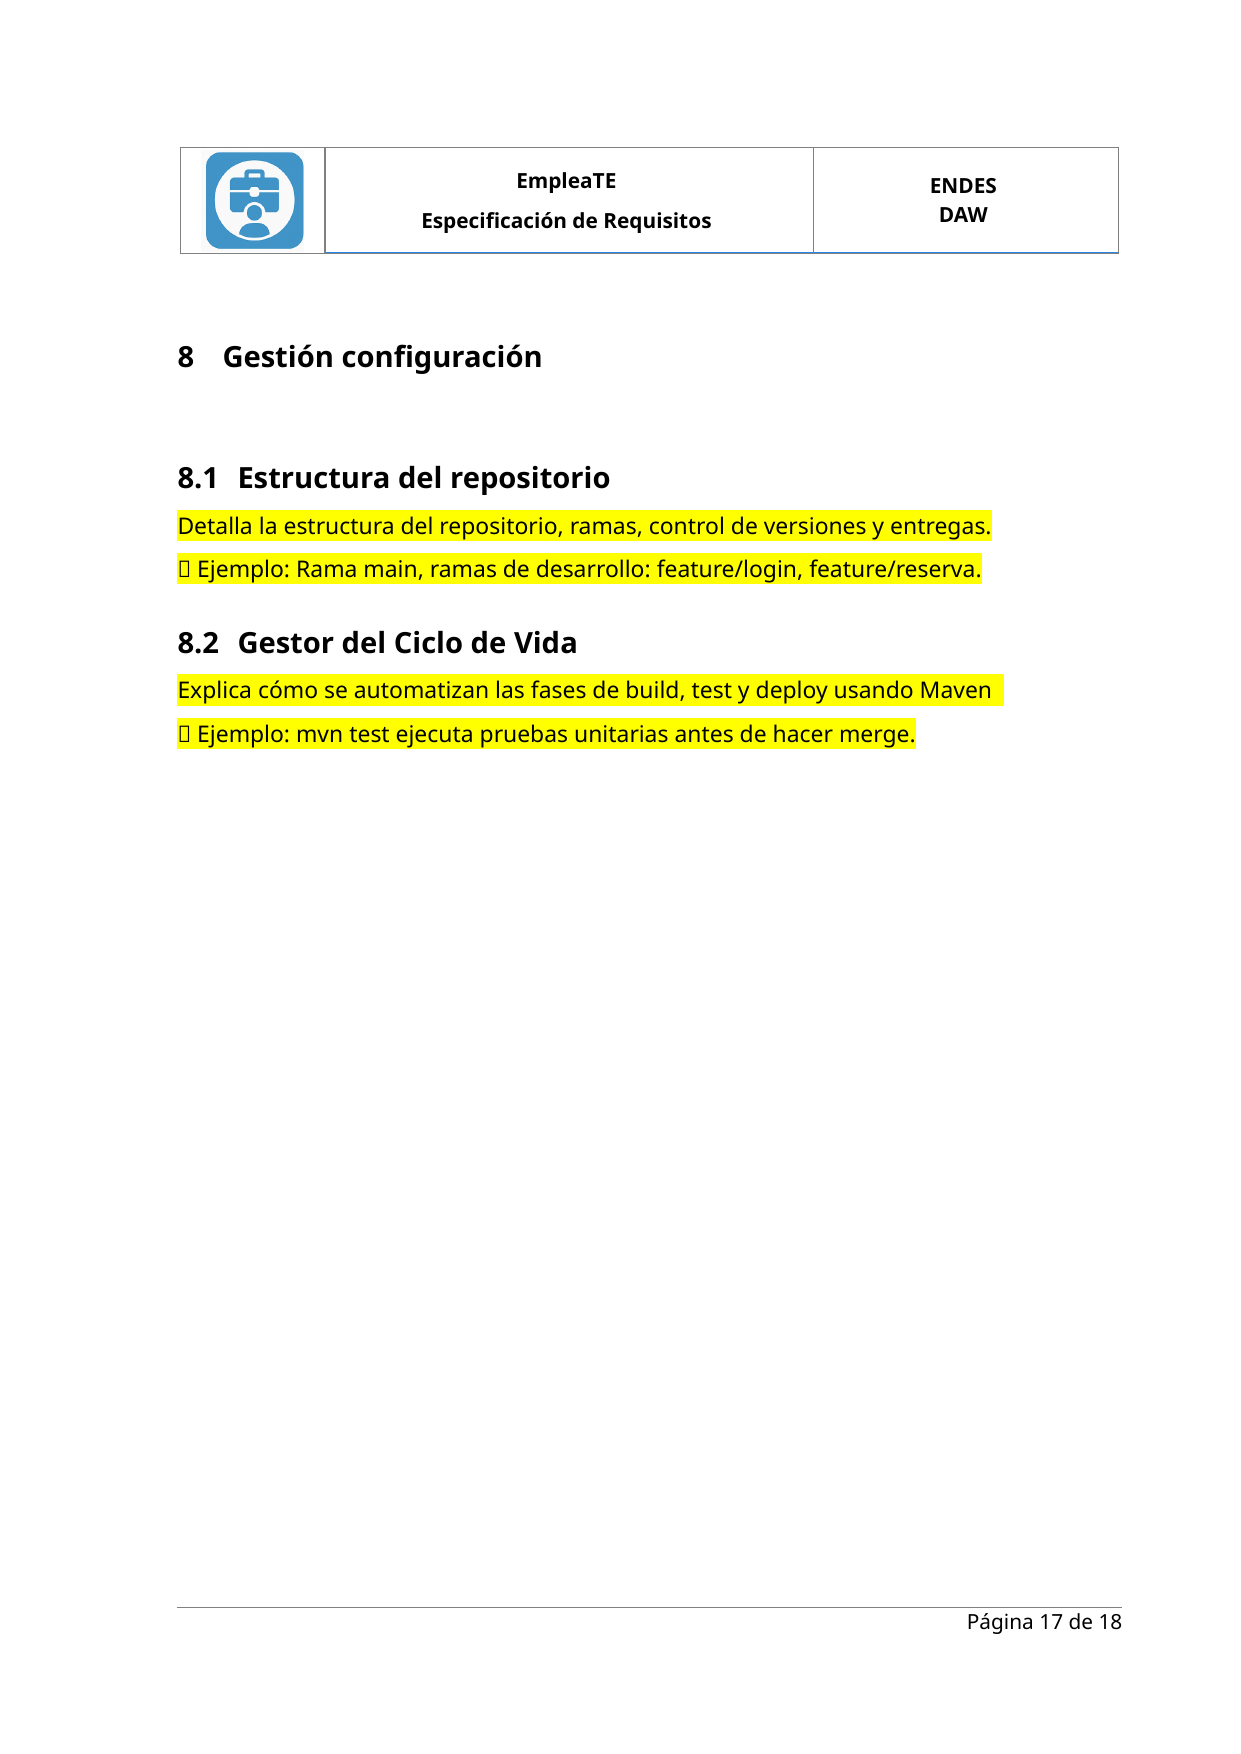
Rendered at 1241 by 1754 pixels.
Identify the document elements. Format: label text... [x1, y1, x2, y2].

subtitle Estructura del repositorio [177, 457, 1122, 497]
text 🔹 Ejemplo: mvn test ejecuta pruebas unitarias antes de hacer merge. [177, 718, 1122, 749]
text Explica cómo se automatizan las fases de build, test y deploy usando Maven [177, 674, 1122, 706]
text 🔹 Ejemplo: Rama main, ramas de desarrollo: feature/login, feature/reserva. [177, 553, 1122, 584]
subtitle Gestión configuración [177, 336, 1122, 376]
subtitle Gestor del Ciclo de Vida [177, 622, 1122, 662]
picture [201, 150, 304, 252]
text Detalla la estructura del repositorio, ramas, control de versiones y entregas. [177, 509, 1122, 541]
